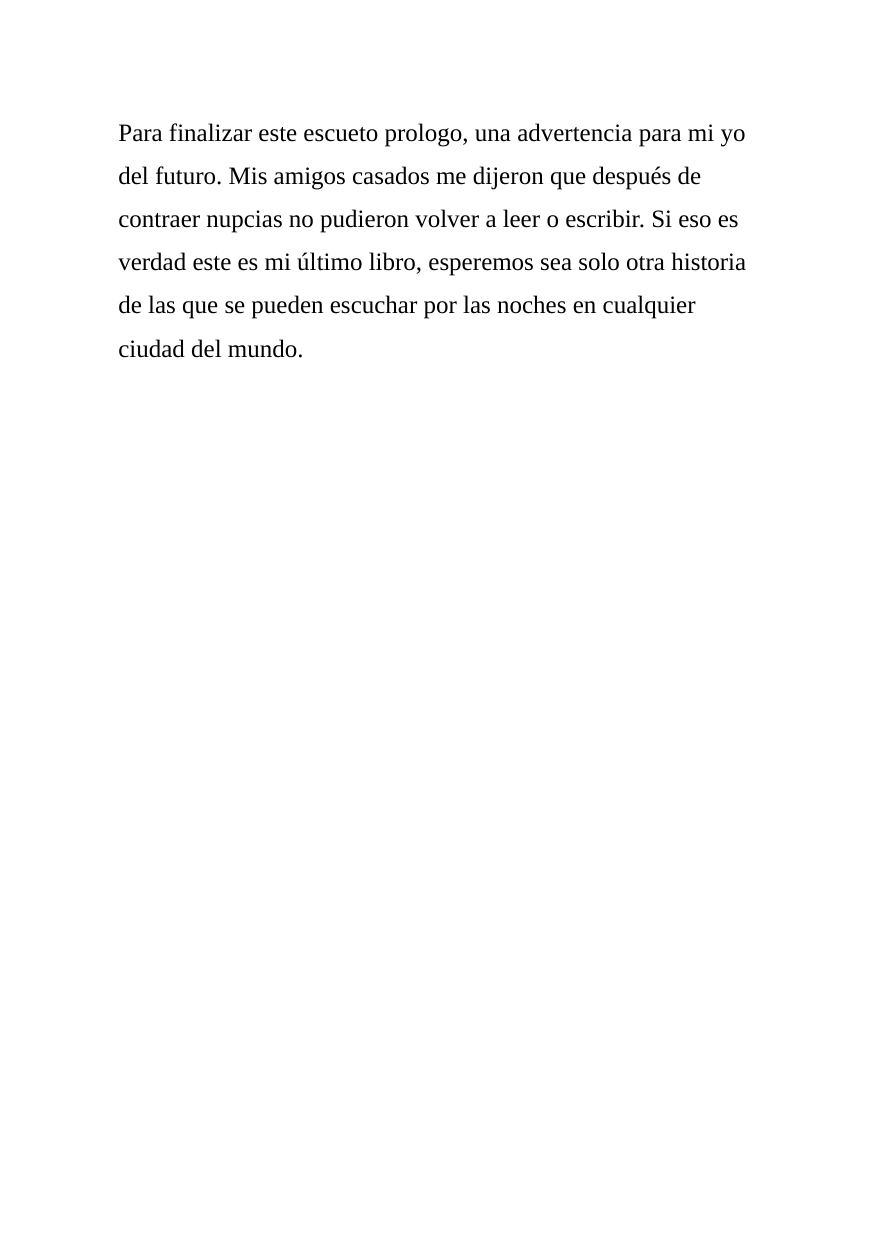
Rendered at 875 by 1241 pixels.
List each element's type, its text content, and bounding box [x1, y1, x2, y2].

text Para finalizar este escueto prologo, una advertencia para mi yo del futuro. Mis amigos casados me dijeron que después de contraer nupcias no pudieron volver a leer o escribir. Si eso es verdad este es mi último libro, esperemos sea solo otra historia de las que se pueden escuchar por las noches en cualquier ciudad del mundo. [118, 118, 756, 362]
